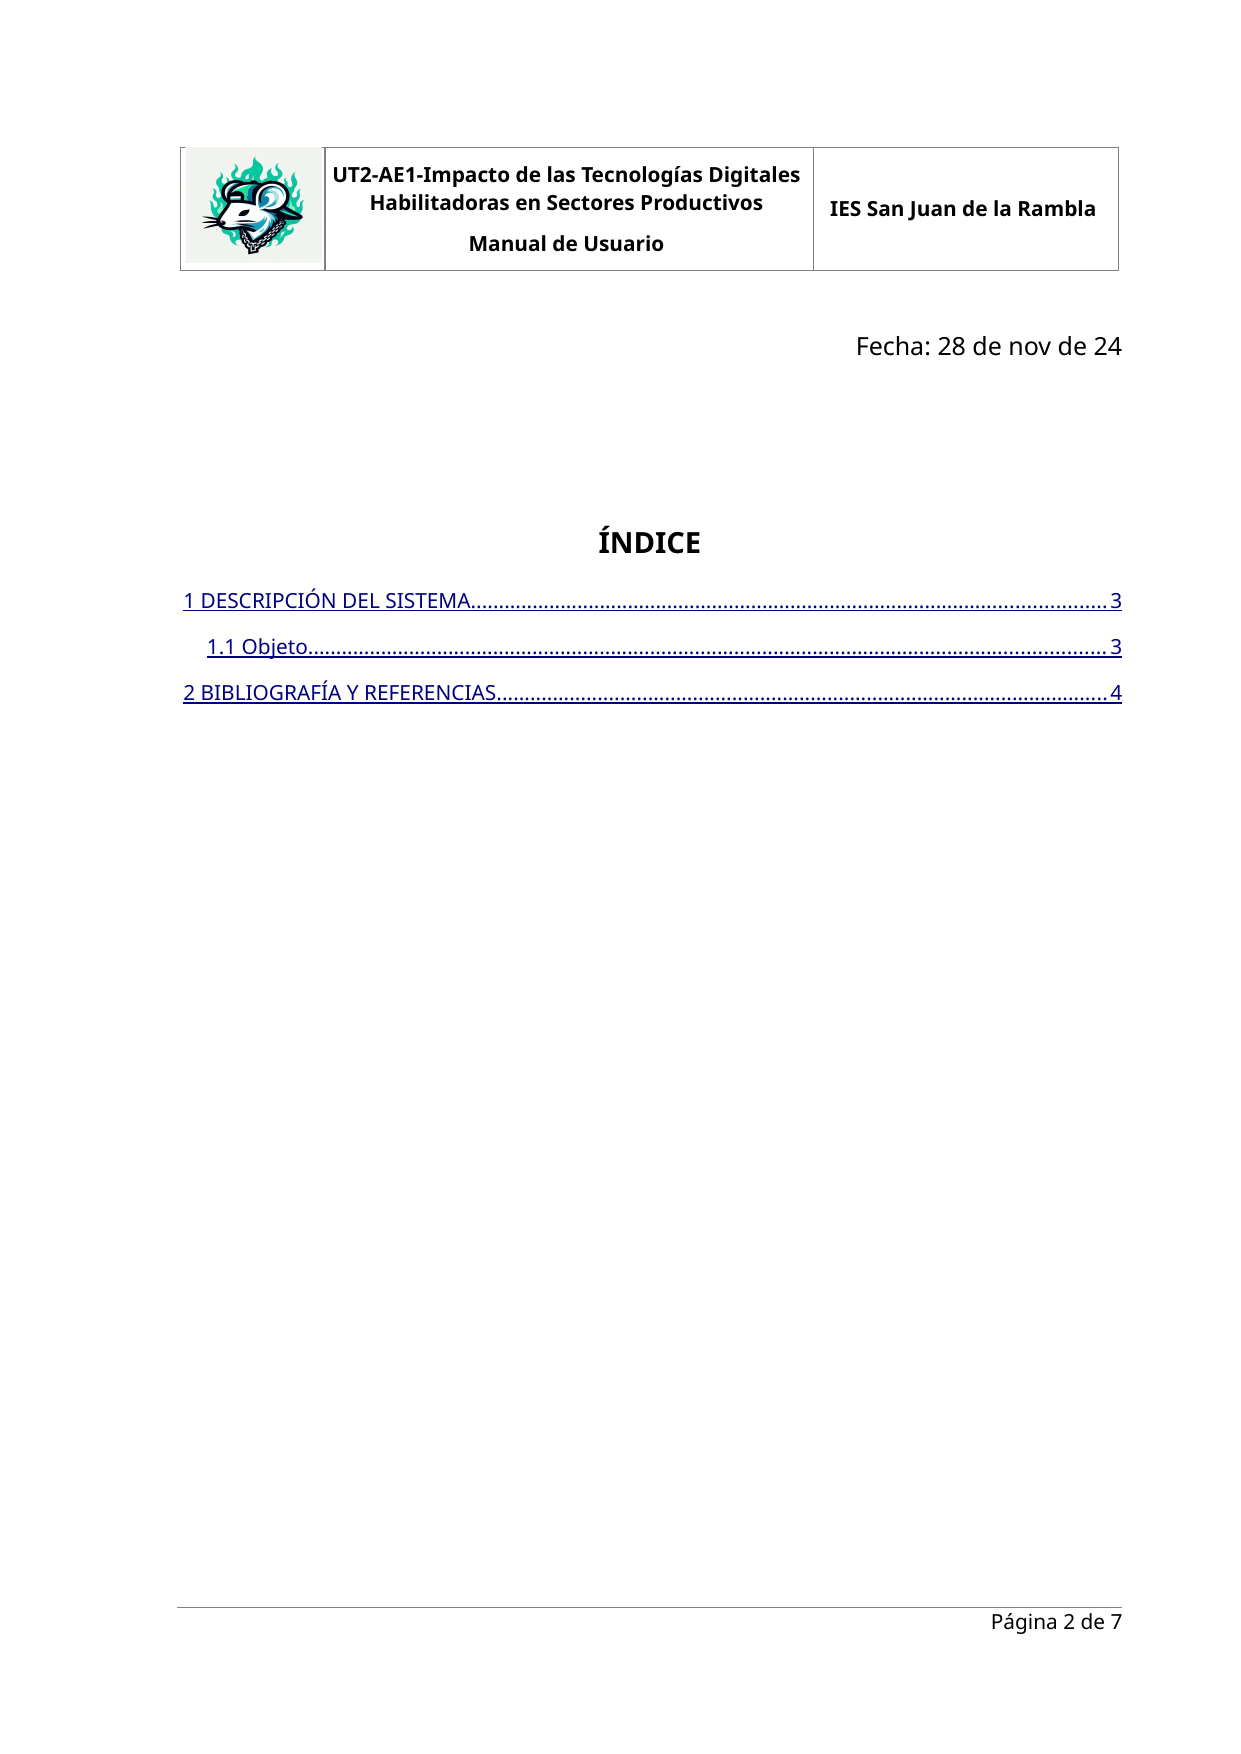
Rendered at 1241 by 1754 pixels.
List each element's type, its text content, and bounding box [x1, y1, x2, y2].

text 2 BIBLIOGRAFÍA Y REFERENCIAS 4 [183, 678, 1122, 702]
picture [185, 147, 322, 263]
text 1.1 Objeto 3 [207, 632, 1122, 656]
text Fecha: 28 de nov de 24 [177, 329, 1122, 363]
text 1 DESCRIPCIÓN DEL SISTEMA 3 [183, 586, 1122, 610]
subtitle ÍNDICE [177, 522, 1122, 562]
